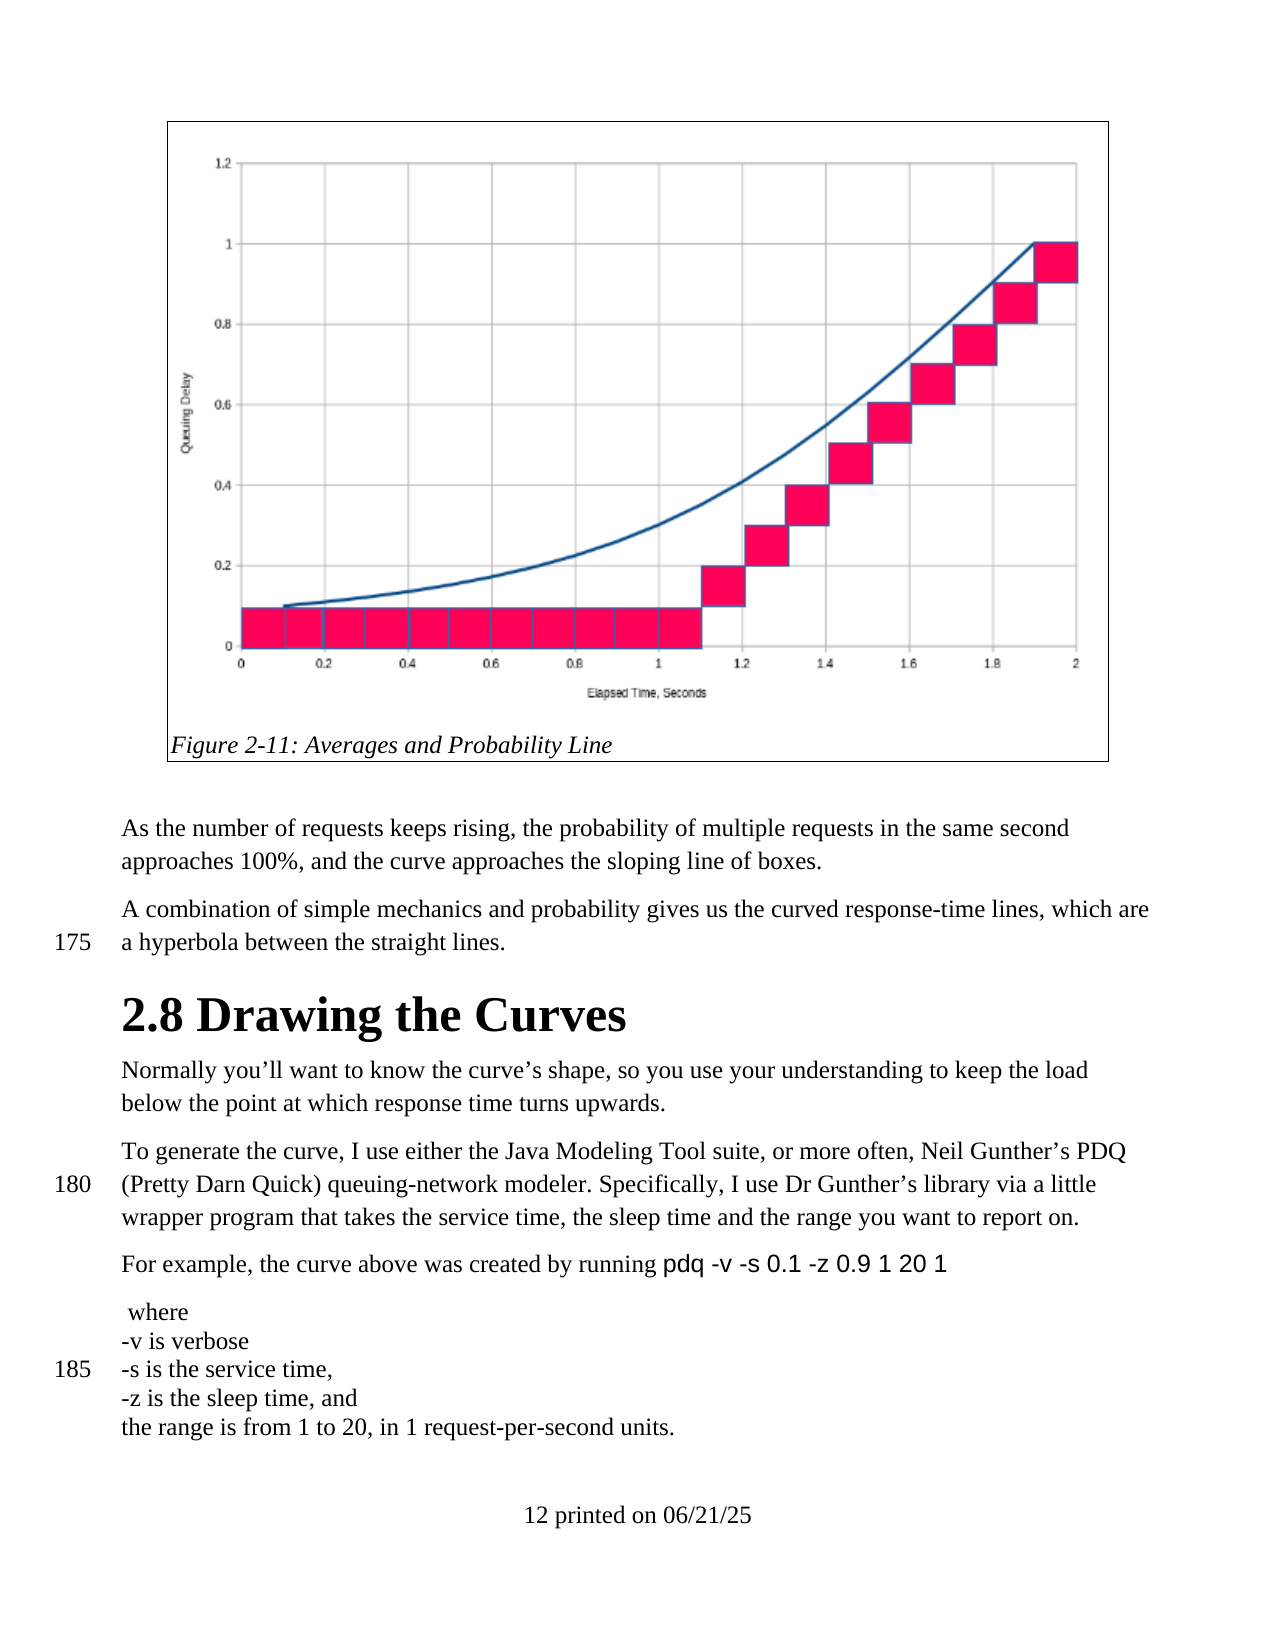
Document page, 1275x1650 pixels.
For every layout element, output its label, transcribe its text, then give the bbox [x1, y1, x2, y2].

subtitle 2.8 Drawing the Curves [121, 985, 1154, 1043]
text To generate the curve, I use either the Java Modeling Tool suite, or more often, Neil Gunther’s PDQ (Pretty Darn Quick) queuing-network modeler. Specifically, I use Dr Gunther’s library via a little wrapper program that takes the service time, the sleep time and the range you want to report on. [121, 1136, 1154, 1231]
text -s is the service time, [121, 1354, 1154, 1383]
text -z is the sleep time, and [121, 1383, 1154, 1412]
text where [121, 1297, 1154, 1326]
text For example, the curve above was created by running pdq -v -s 0.1 -z 0.9 1 20 1 [121, 1249, 1154, 1278]
text -v is verbose [121, 1326, 1154, 1354]
text As the number of requests keeps rising, the probability of multiple requests in the same second approaches 100%, and the curve approaches the sloping line of boxes. [121, 813, 1154, 875]
text Normally you’ll want to know the curve’s shape, so you use your understanding to keep the load below the point at which response time turns upwards. [121, 1055, 1154, 1117]
picture [170, 136, 1105, 718]
text the range is from 1 to 20, in 1 request-per-second units. [121, 1412, 1154, 1441]
text A combination of simple mechanics and probability gives us the curved response-time lines, which are a hyperbola between the straight lines. [121, 894, 1154, 956]
text Figure 2-11: Averages and Probability Line [170, 718, 1105, 758]
